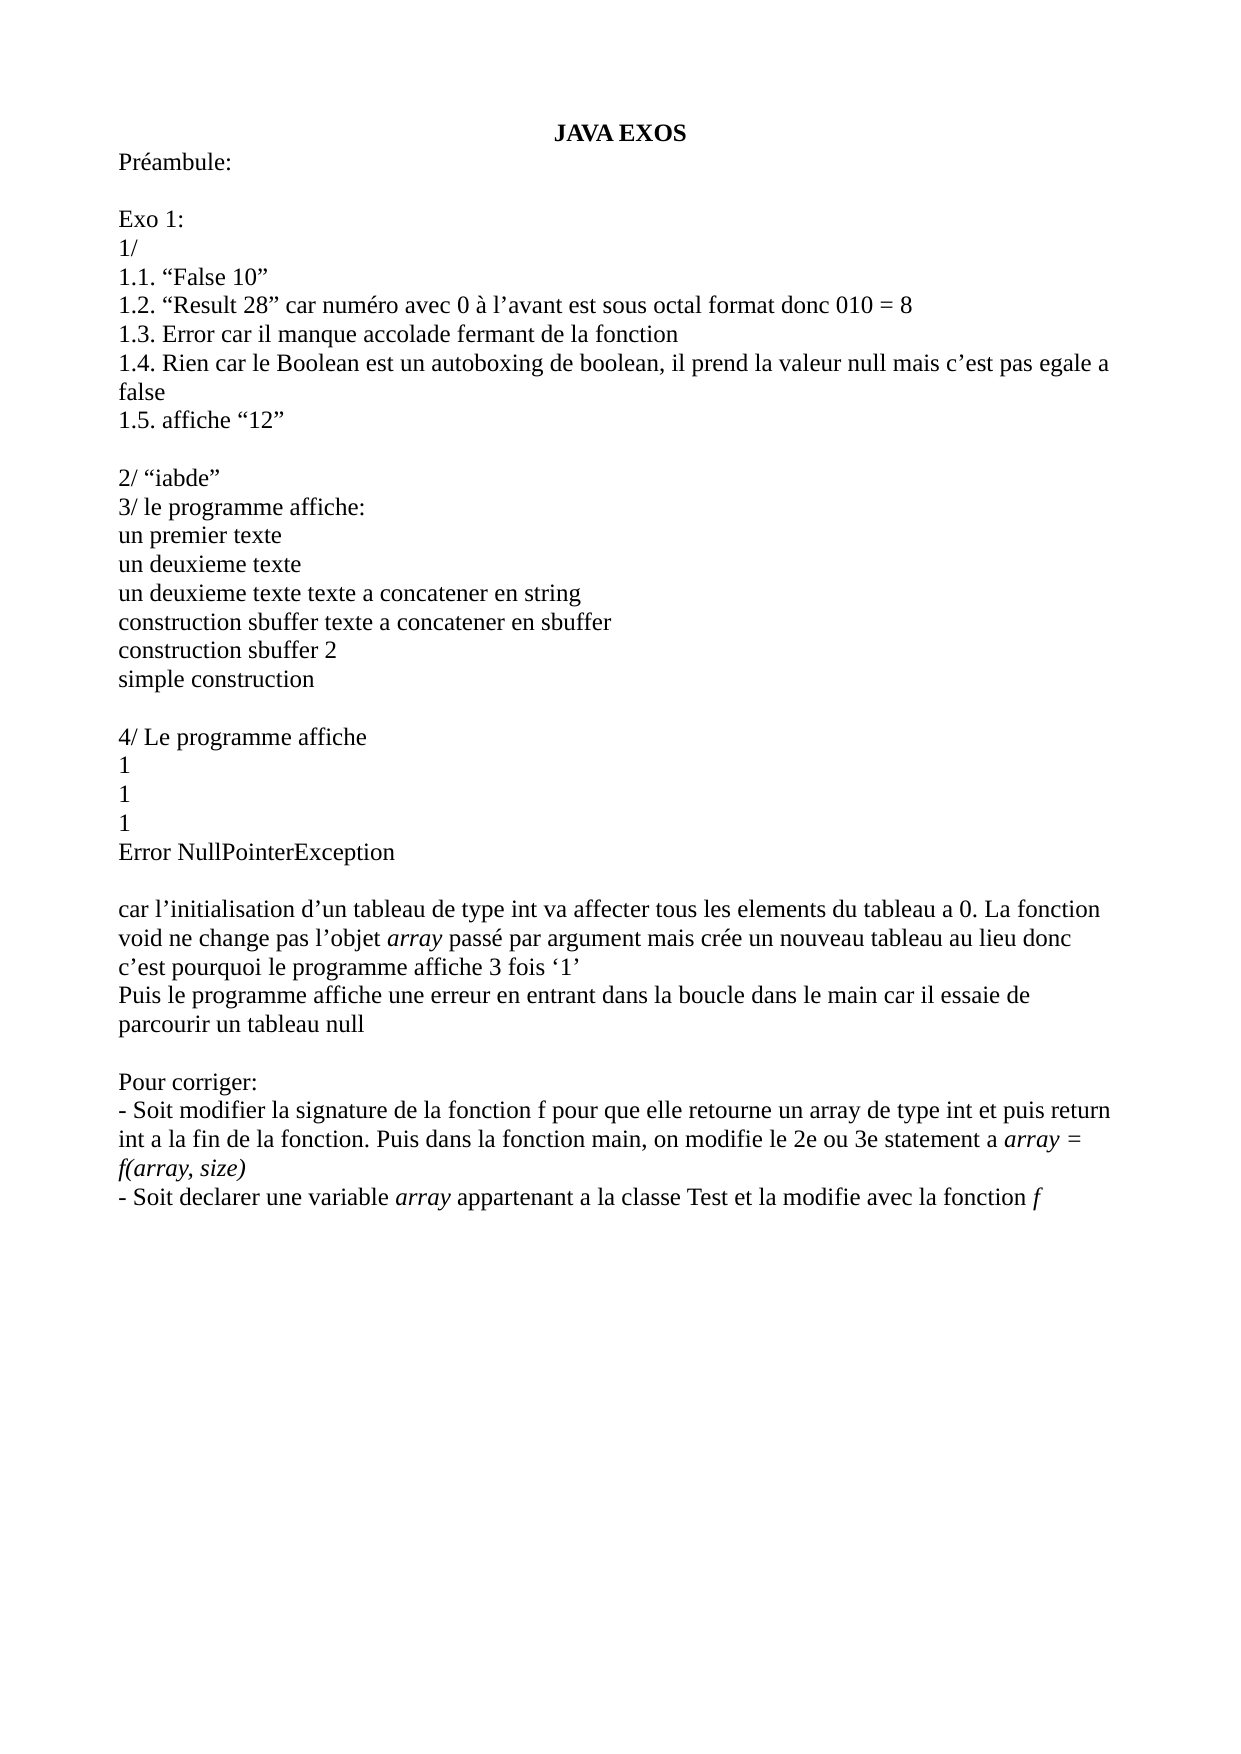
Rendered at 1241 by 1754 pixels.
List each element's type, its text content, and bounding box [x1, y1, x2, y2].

text 1.4. Rien car le Boolean est un autoboxing de boolean, il prend la valeur null mais c’est pas egale a false [118, 348, 1122, 406]
text Puis le programme affiche une erreur en entrant dans la boucle dans le main car il essaie de parcourir un tableau null [118, 981, 1122, 1038]
text simple construction [118, 664, 1122, 693]
text construction sbuffer 2 [118, 636, 1122, 664]
text Préambule: [118, 147, 1122, 176]
text Error NullPointerException [118, 837, 1122, 866]
text - Soit declarer une variable array appartenant a la classe Test et la modifie avec la fonction f [118, 1182, 1122, 1211]
text 1 [118, 808, 1122, 837]
text 1 [118, 779, 1122, 808]
text un deuxieme texte [118, 549, 1122, 578]
text Exo 1: [118, 204, 1122, 233]
text construction sbuffer texte a concatener en sbuffer [118, 607, 1122, 636]
text car l’initialisation d’un tableau de type int va affecter tous les elements du tableau a 0. La fonction void ne change pas l’objet array passé par argument mais crée un nouveau tableau au lieu donc c’est pourquoi le programme affiche 3 fois ‘1’ [118, 894, 1122, 981]
text 1 [118, 751, 1122, 779]
text - Soit modifier la signature de la fonction f pour que elle retourne un array de type int et puis return int a la fin de la fonction. Puis dans la fonction main, on modifie le 2e ou 3e statement a array = f(array, size) [118, 1096, 1122, 1182]
text un premier texte [118, 521, 1122, 549]
text un deuxieme texte texte a concatener en string [118, 578, 1122, 607]
text 1/ [118, 233, 1122, 262]
text JAVA EXOS [118, 118, 1122, 147]
text Pour corriger: [118, 1067, 1122, 1096]
text 3/ le programme affiche: [118, 492, 1122, 521]
text 1.3. Error car il manque accolade fermant de la fonction [118, 319, 1122, 348]
text 2/ “iabde” [118, 463, 1122, 492]
text 1.5. affiche “12” [118, 406, 1122, 434]
text 1.1. “False 10” [118, 262, 1122, 291]
text 4/ Le programme affiche [118, 722, 1122, 751]
text 1.2. “Result 28” car numéro avec 0 à l’avant est sous octal format donc 010 = 8 [118, 291, 1122, 319]
